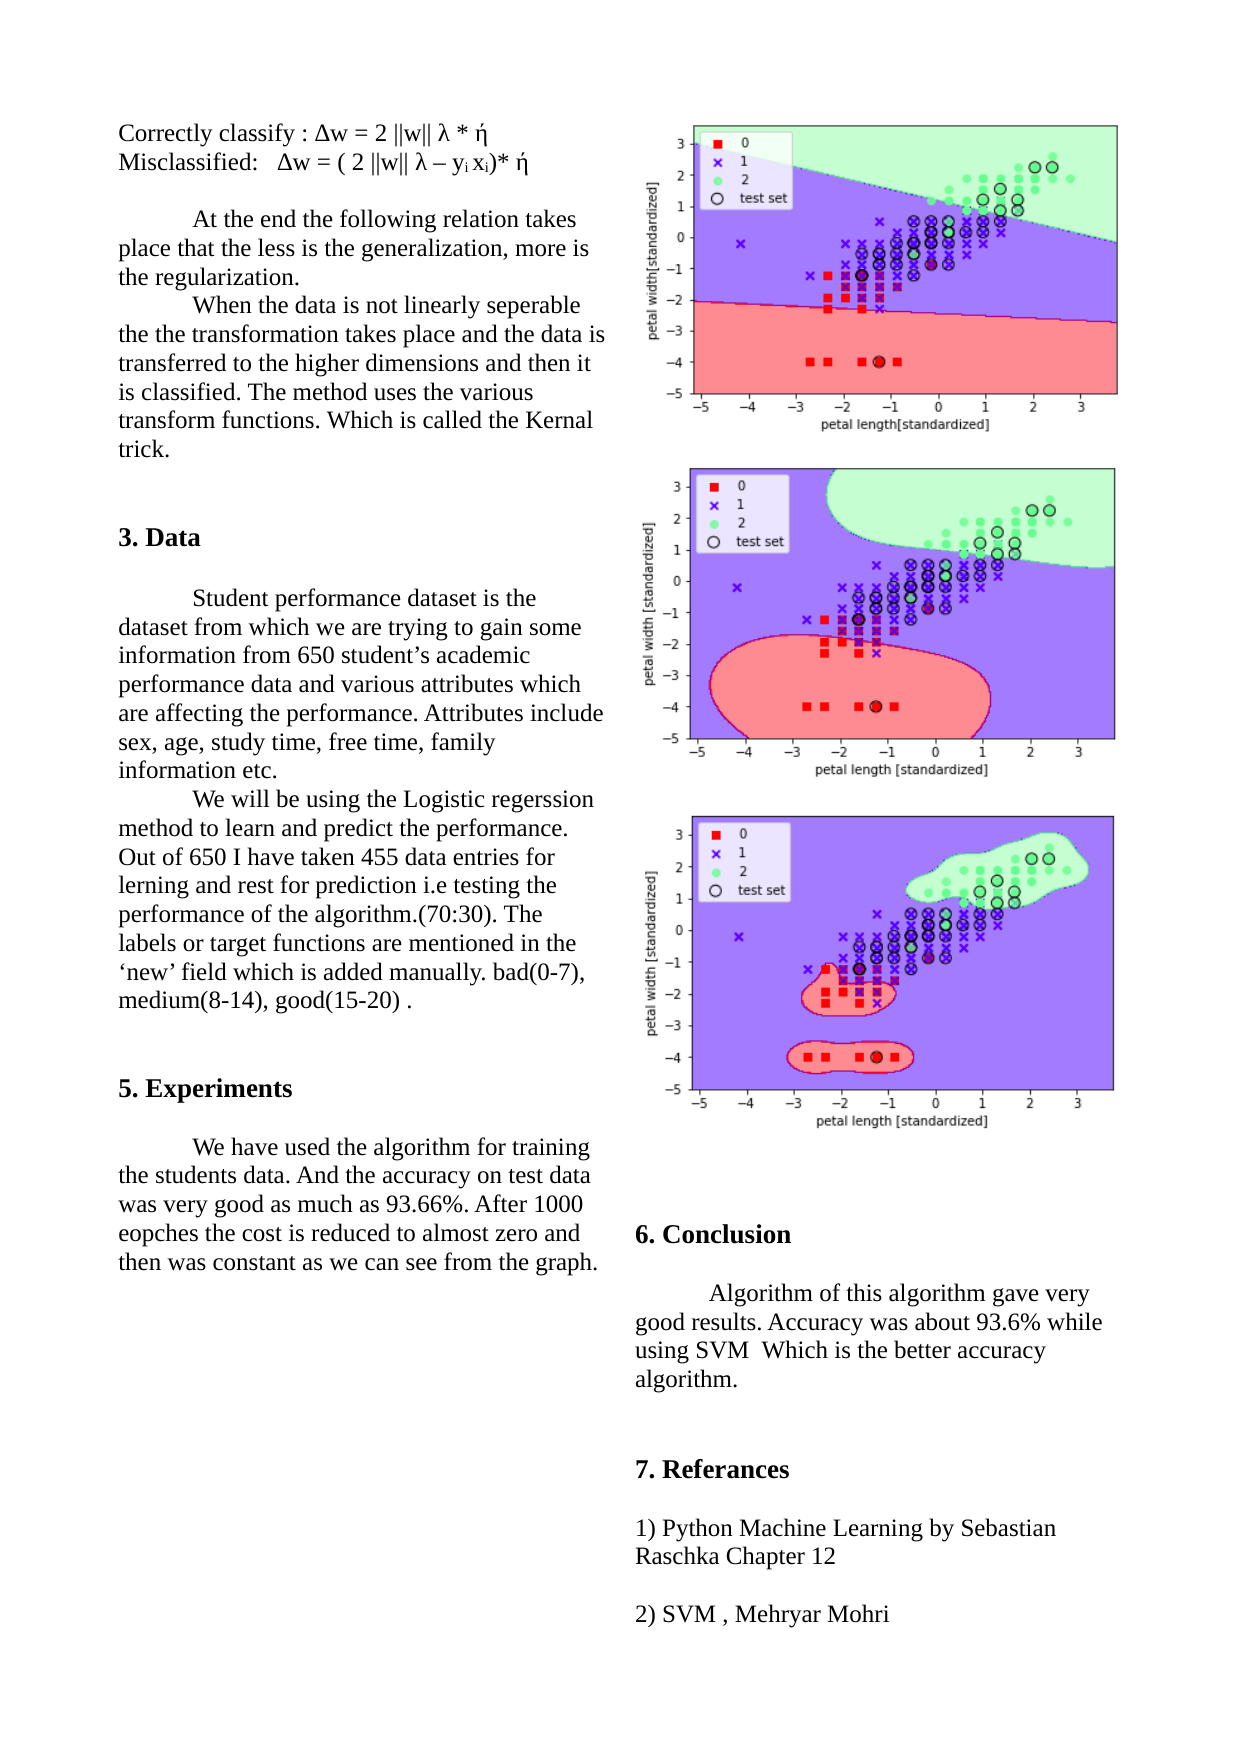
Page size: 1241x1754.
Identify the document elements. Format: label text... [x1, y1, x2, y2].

text 2) SVM , Mehryar Mohri [635, 1599, 1122, 1628]
text We have used the algorithm for training the students data. And the accuracy on test data was very good as much as 93.66%. After 1000 eopches the cost is reduced to almost zero and then was constant as we can see from the graph. [118, 1132, 605, 1275]
picture [634, 462, 1123, 783]
text At the end the following relation takes place that the less is the generalization, more is the regularization. [118, 204, 605, 291]
text 6. Conclusion [635, 1218, 1122, 1249]
text Algorithm of this algorithm gave very good results. Accuracy was about 93.6% while using SVM Which is the better accuracy algorithm. [635, 1278, 1122, 1393]
text We will be using the Logistic regerssion method to learn and predict the performance. Out of 650 I have taken 455 data entries for lerning and rest for prediction i.e testing the performance of the algorithm.(70:30). The labels or target functions are mentioned in the ‘new’ field which is added manually. bad(0-7), medium(8-14), good(15-20) . [118, 784, 605, 1014]
text Correctly classify : ∆w = 2 ||w|| λ * ή [118, 118, 605, 147]
text 1) Python Machine Learning by Sebastian Raschka Chapter 12 [635, 1513, 1122, 1570]
text Misclassified: ∆w = ( 2 ||w|| λ – yi xi)* ή [118, 147, 605, 176]
picture [634, 811, 1123, 1132]
text 7. Referances [635, 1453, 1122, 1484]
text 3. Data [118, 521, 605, 552]
picture [634, 118, 1123, 434]
text When the data is not linearly seperable the the transformation takes place and the data is transferred to the higher dimensions and then it is classified. The method uses the various transform functions. Which is called the Kernal trick. [118, 291, 605, 463]
text 5. Experiments [118, 1072, 605, 1103]
text Student performance dataset is the dataset from which we are trying to gain some information from 650 student’s academic performance data and various attributes which are affecting the performance. Attributes include sex, age, study time, free time, family information etc. [118, 583, 605, 784]
